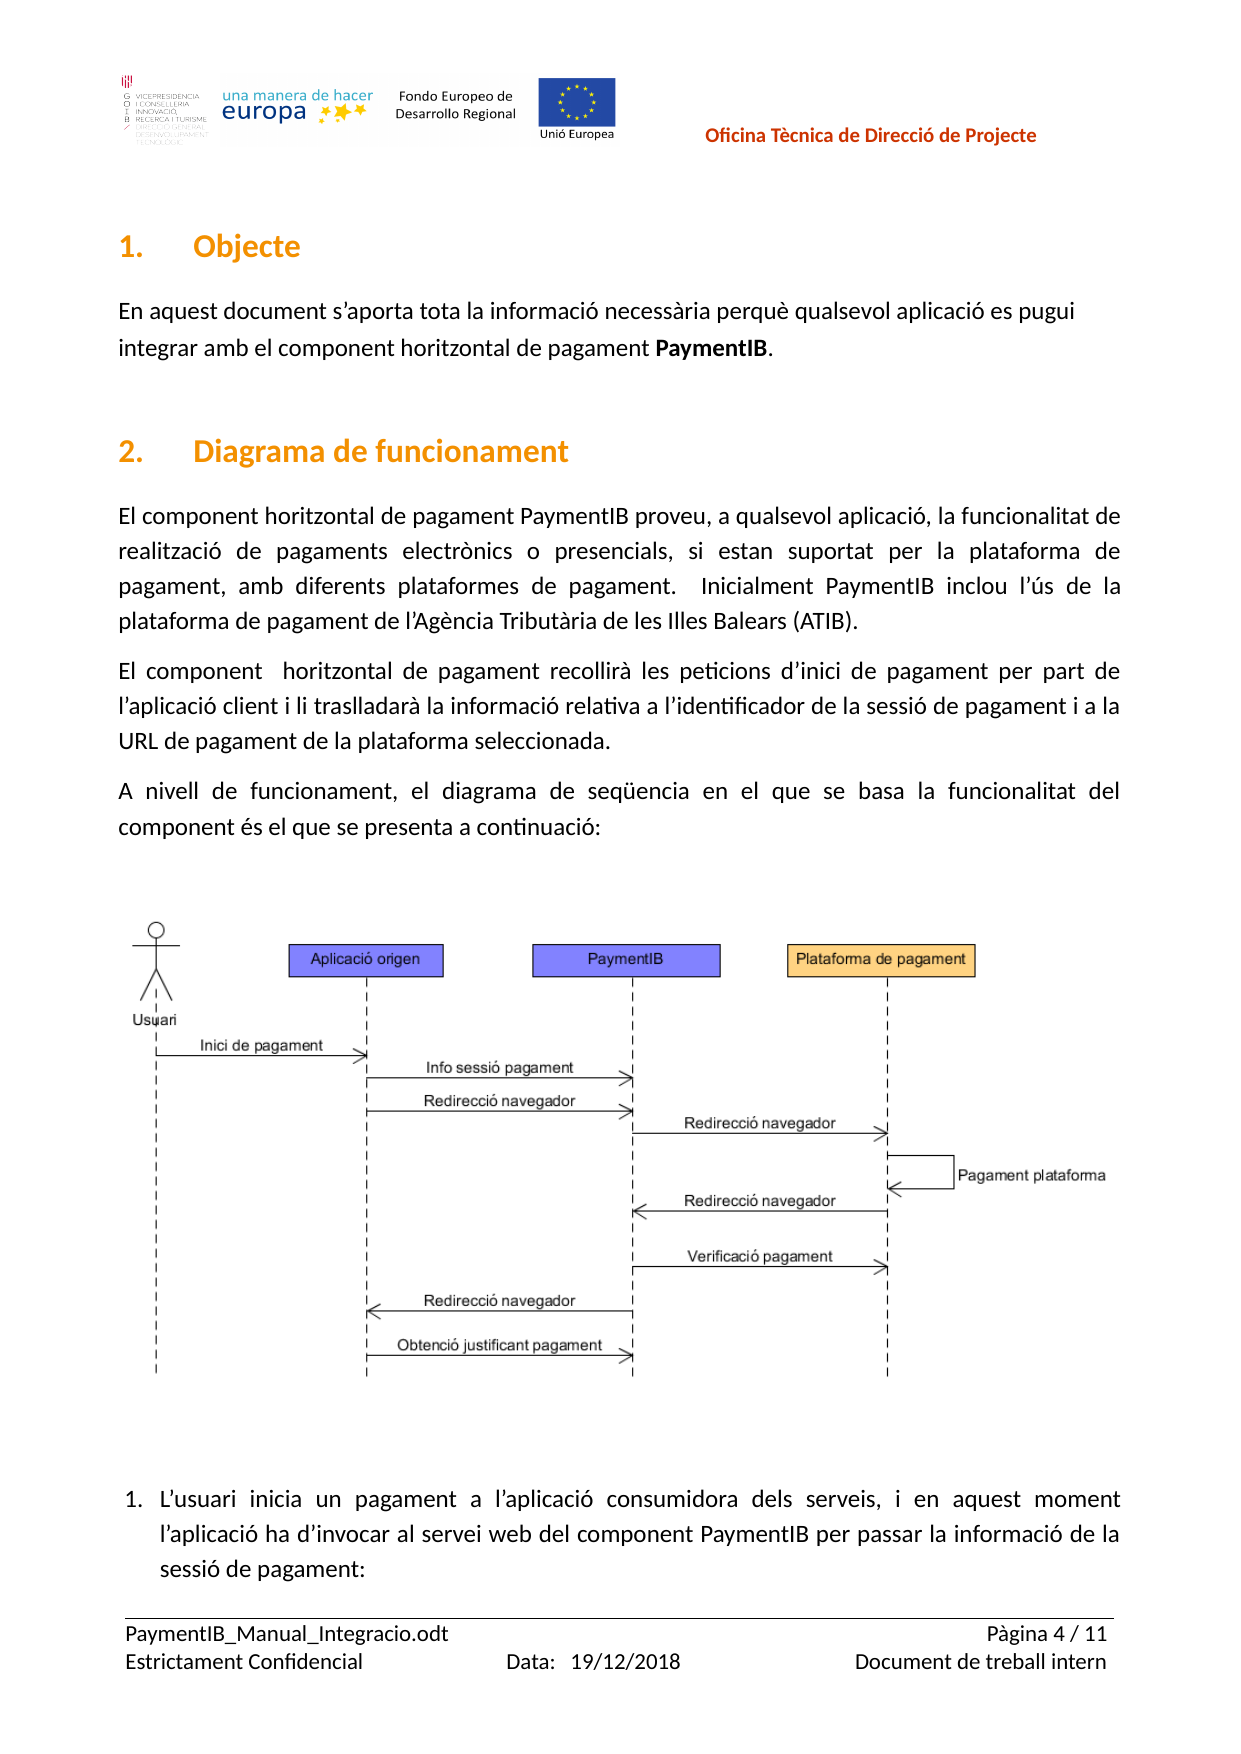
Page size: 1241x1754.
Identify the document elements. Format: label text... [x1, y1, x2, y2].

picture [118, 913, 1123, 1427]
subtitle Objecte [118, 225, 1122, 266]
text En aquest document s’aporta tota la informació necessària perquè qualsevol aplicació es pugui integrar amb el component horitzontal de pagament PaymentIB. [118, 295, 1122, 362]
subtitle Diagrama de funcionament [118, 430, 1122, 471]
picture [219, 73, 621, 147]
list L’usuari inicia un pagament a l’aplicació consumidora dels serveis, i en aquest moment l’aplicació ha d’invocar al servei web del component PaymentIB per passar la informació de la sessió de pagament: [124, 1483, 1122, 1584]
text El component horitzontal de pagament PaymentIB proveu, a qualsevol aplicació, la funcionalitat de realització de pagaments electrònics o presencials, si estan suportat per la plataforma de pagament, amb diferents plataformes de pagament. Inicialment PaymentIB inclou l’ús de la plataforma de pagament de l’Agència Tributària de les Illes Balears (ATIB). [118, 500, 1122, 636]
text A nivell de funcionament, el diagrama de seqüencia en el que se basa la funcionalitat del component és el que se presenta a continuació: [118, 775, 1122, 842]
picture [118, 73, 213, 147]
text El component horitzontal de pagament recollirà les peticions d’inici de pagament per part de l’aplicació client i li traslladarà la informació relativa a l’identificador de la sessió de pagament i a la URL de pagament de la plataforma seleccionada. [118, 655, 1122, 756]
